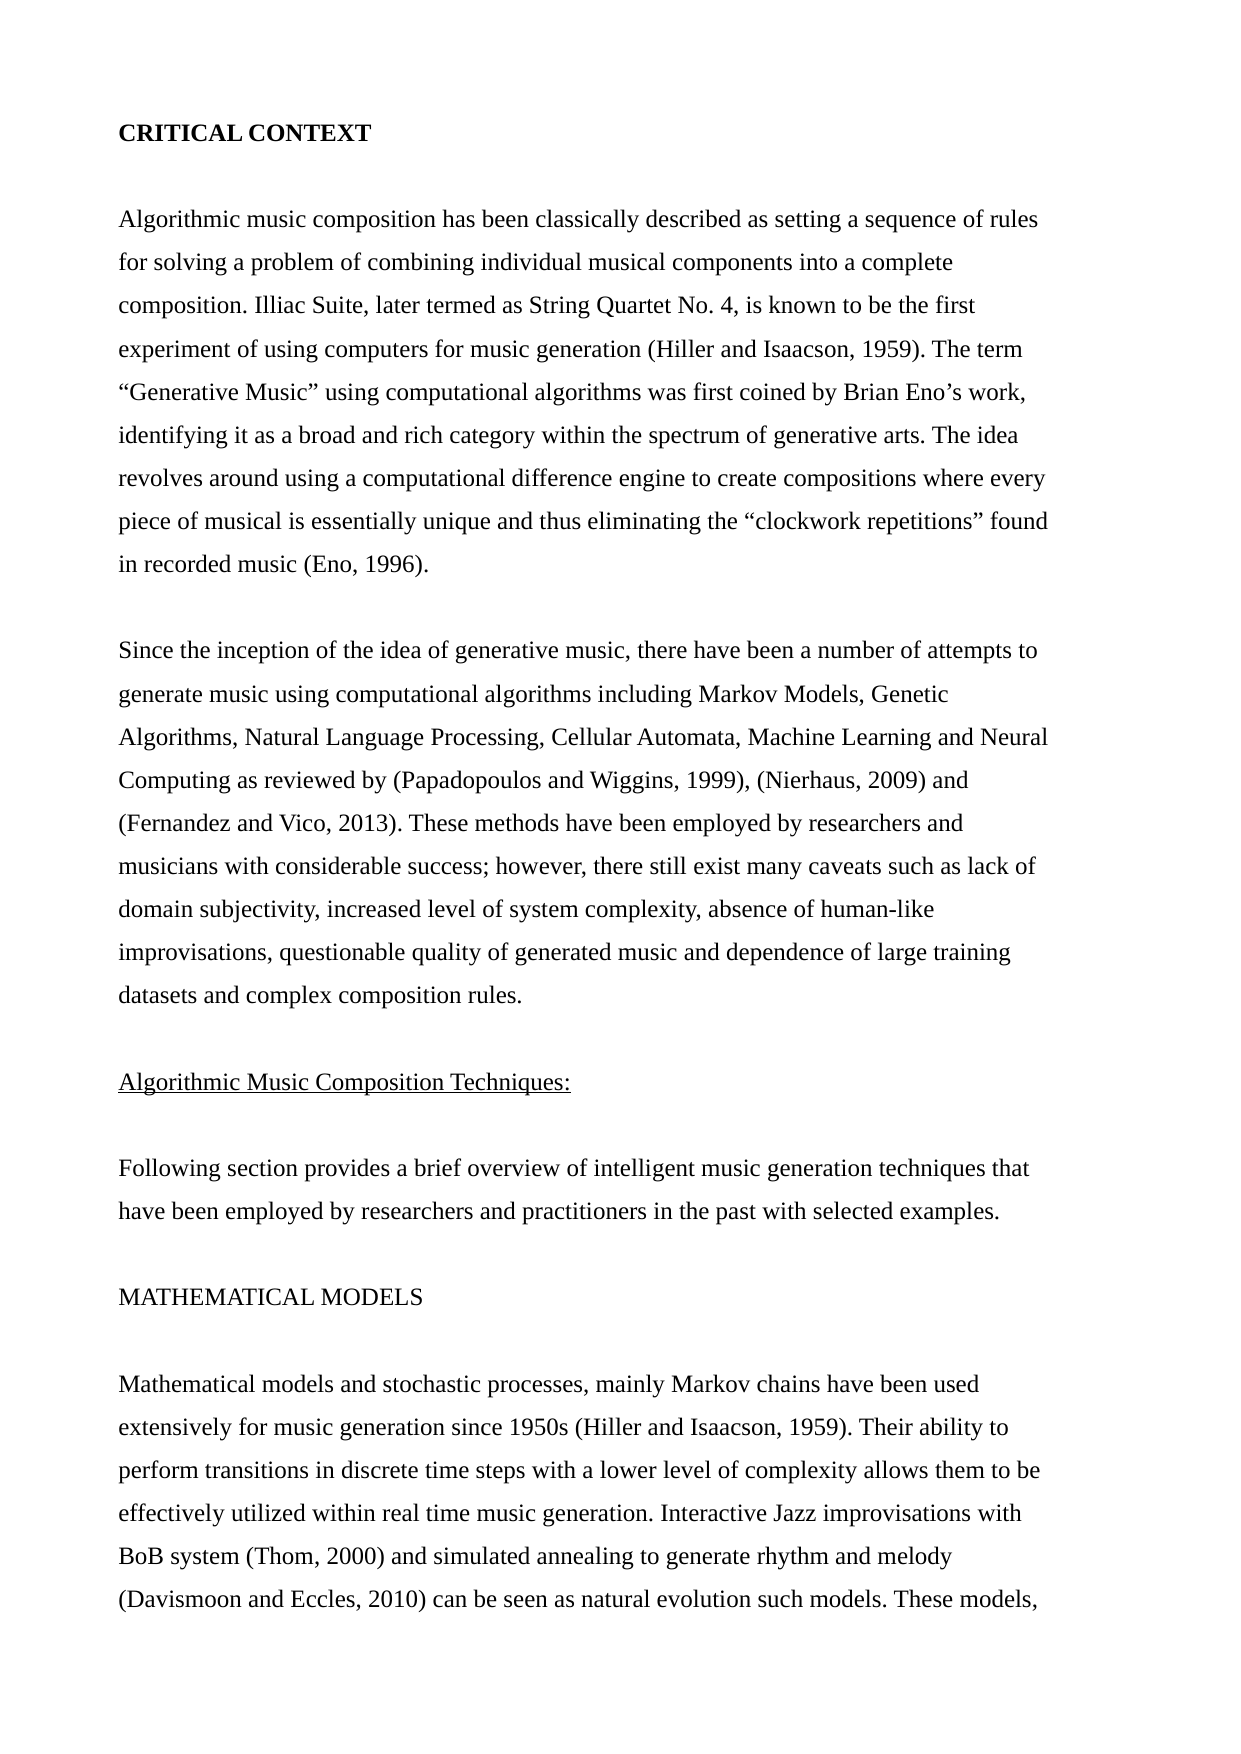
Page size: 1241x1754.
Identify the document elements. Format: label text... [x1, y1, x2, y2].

text extensively for music generation since 1950s (Hiller and Isaacson, 1959). Their ability to [118, 1412, 1122, 1441]
text effectively utilized within real time music generation. Interactive Jazz improvisations with [118, 1498, 1122, 1527]
text in recorded music (Eno, 1996). [118, 549, 1122, 578]
text BoB system (Thom, 2000) and simulated annealing to generate rhythm and melody [118, 1541, 1122, 1570]
text Computing as reviewed by (Papadopoulos and Wiggins, 1999), (Nierhaus, 2009) and [118, 765, 1122, 794]
text musicians with considerable success; however, there still exist many caveats such as lack of [118, 851, 1122, 880]
text (Davismoon and Eccles, 2010) can be seen as natural evolution such models. These models, [118, 1584, 1122, 1613]
text Since the inception of the idea of generative music, there have been a number of attempts to [118, 636, 1122, 664]
text Algorithms, Natural Language Processing, Cellular Automata, Machine Learning and Neural [118, 722, 1122, 751]
text MATHEMATICAL MODELS [118, 1282, 1122, 1311]
text “Generative Music” using computational algorithms was first coined by Brian Eno’s work, [118, 377, 1122, 406]
text piece of musical is essentially unique and thus eliminating the “clockwork repetitions” found [118, 506, 1122, 535]
text Following section provides a brief overview of intelligent music generation techniques that [118, 1153, 1122, 1182]
text Algorithmic music composition has been classically described as setting a sequence of rules [118, 204, 1122, 233]
text improvisations, questionable quality of generated music and dependence of large training [118, 937, 1122, 966]
text perform transitions in discrete time steps with a lower level of complexity allows them to be [118, 1455, 1122, 1484]
text CRITICAL CONTEXT [118, 118, 1122, 147]
text for solving a problem of combining individual musical components into a complete [118, 247, 1122, 276]
text Algorithmic Music Composition Techniques: [118, 1067, 1122, 1096]
text revolves around using a computational difference engine to create compositions where every [118, 463, 1122, 492]
text domain subjectivity, increased level of system complexity, absence of human-like [118, 894, 1122, 923]
text datasets and complex composition rules. [118, 981, 1122, 1009]
text (Fernandez and Vico, 2013). These methods have been employed by researchers and [118, 808, 1122, 837]
text have been employed by researchers and practitioners in the past with selected examples. [118, 1196, 1122, 1225]
text experiment of using computers for music generation (Hiller and Isaacson, 1959). The term [118, 334, 1122, 362]
text generate music using computational algorithms including Markov Models, Genetic [118, 679, 1122, 707]
text composition. Illiac Suite, later termed as String Quartet No. 4, is known to be the first [118, 291, 1122, 319]
text identifying it as a broad and rich category within the spectrum of generative arts. The idea [118, 420, 1122, 449]
text Mathematical models and stochastic processes, mainly Markov chains have been used [118, 1369, 1122, 1397]
